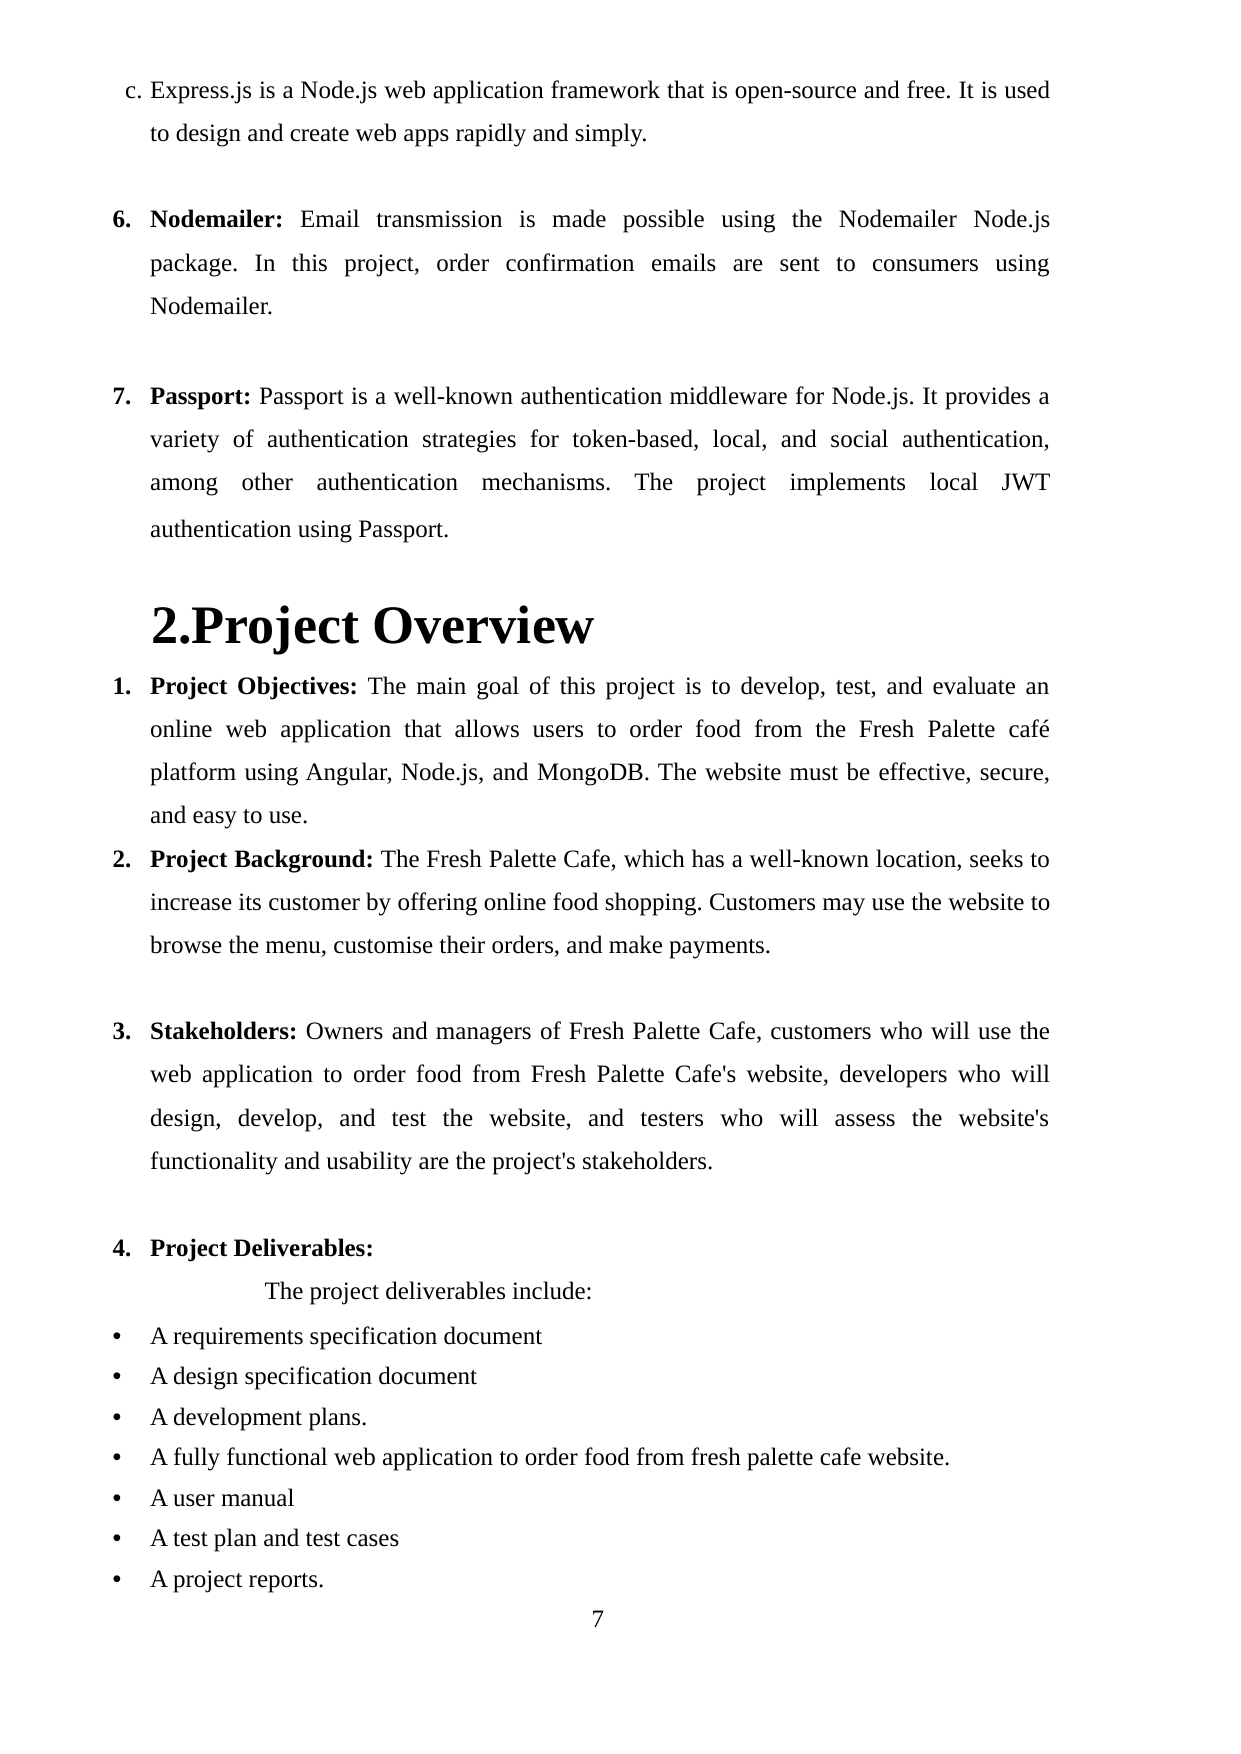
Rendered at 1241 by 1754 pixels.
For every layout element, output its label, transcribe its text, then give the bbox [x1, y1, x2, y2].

list A design specification document [112, 1361, 1051, 1390]
list Project Background: The Fresh Palette Cafe, which has a well-known location, seeks to increase its customer by offering online food shopping. Customers may use the website to browse the menu, customise their orders, and make payments. [112, 844, 1051, 959]
list Passport: Passport is a well-known authentication middleware for Node.js. It provides a variety of authentication strategies for token-based, local, and social authentication, among other authentication mechanisms. The project implements local JWT authentication using Passport. [112, 381, 1051, 543]
list A requirements specification document [112, 1321, 1051, 1349]
list A user manual [112, 1483, 1051, 1512]
list Project Objectives: The main goal of this project is to develop, test, and evaluate an online web application that allows users to order food from the Fresh Palette café platform using Angular, Node.js, and MongoDB. The website must be effective, secure, and easy to use. [112, 671, 1051, 829]
list Stakeholders: Owners and managers of Fresh Palette Cafe, customers who will use the web application to order food from Fresh Palette Cafe's website, developers who will design, develop, and test the website, and testers who will assess the website's functionality and usability are the project's stakeholders. [112, 1016, 1051, 1174]
list A development plans. [112, 1402, 1051, 1431]
text The project deliverables include: [264, 1276, 1051, 1304]
list Project Deliverables: [112, 1233, 1051, 1262]
list Nodemailer: Email transmission is made possible using the Nodemailer Node.js package. In this project, order confirmation emails are sent to consumers using Nodemailer. [112, 204, 1051, 319]
list A project reports. [112, 1564, 1051, 1593]
list A test plan and test cases [112, 1523, 1051, 1552]
list Express.js is a Node.js web application framework that is open-source and free. It is used to design and create web apps rapidly and simply. [125, 75, 1051, 147]
list A fully functional web application to order food from fresh palette cafe website. [112, 1442, 1051, 1471]
subtitle 2.Project Overview [151, 593, 1090, 655]
